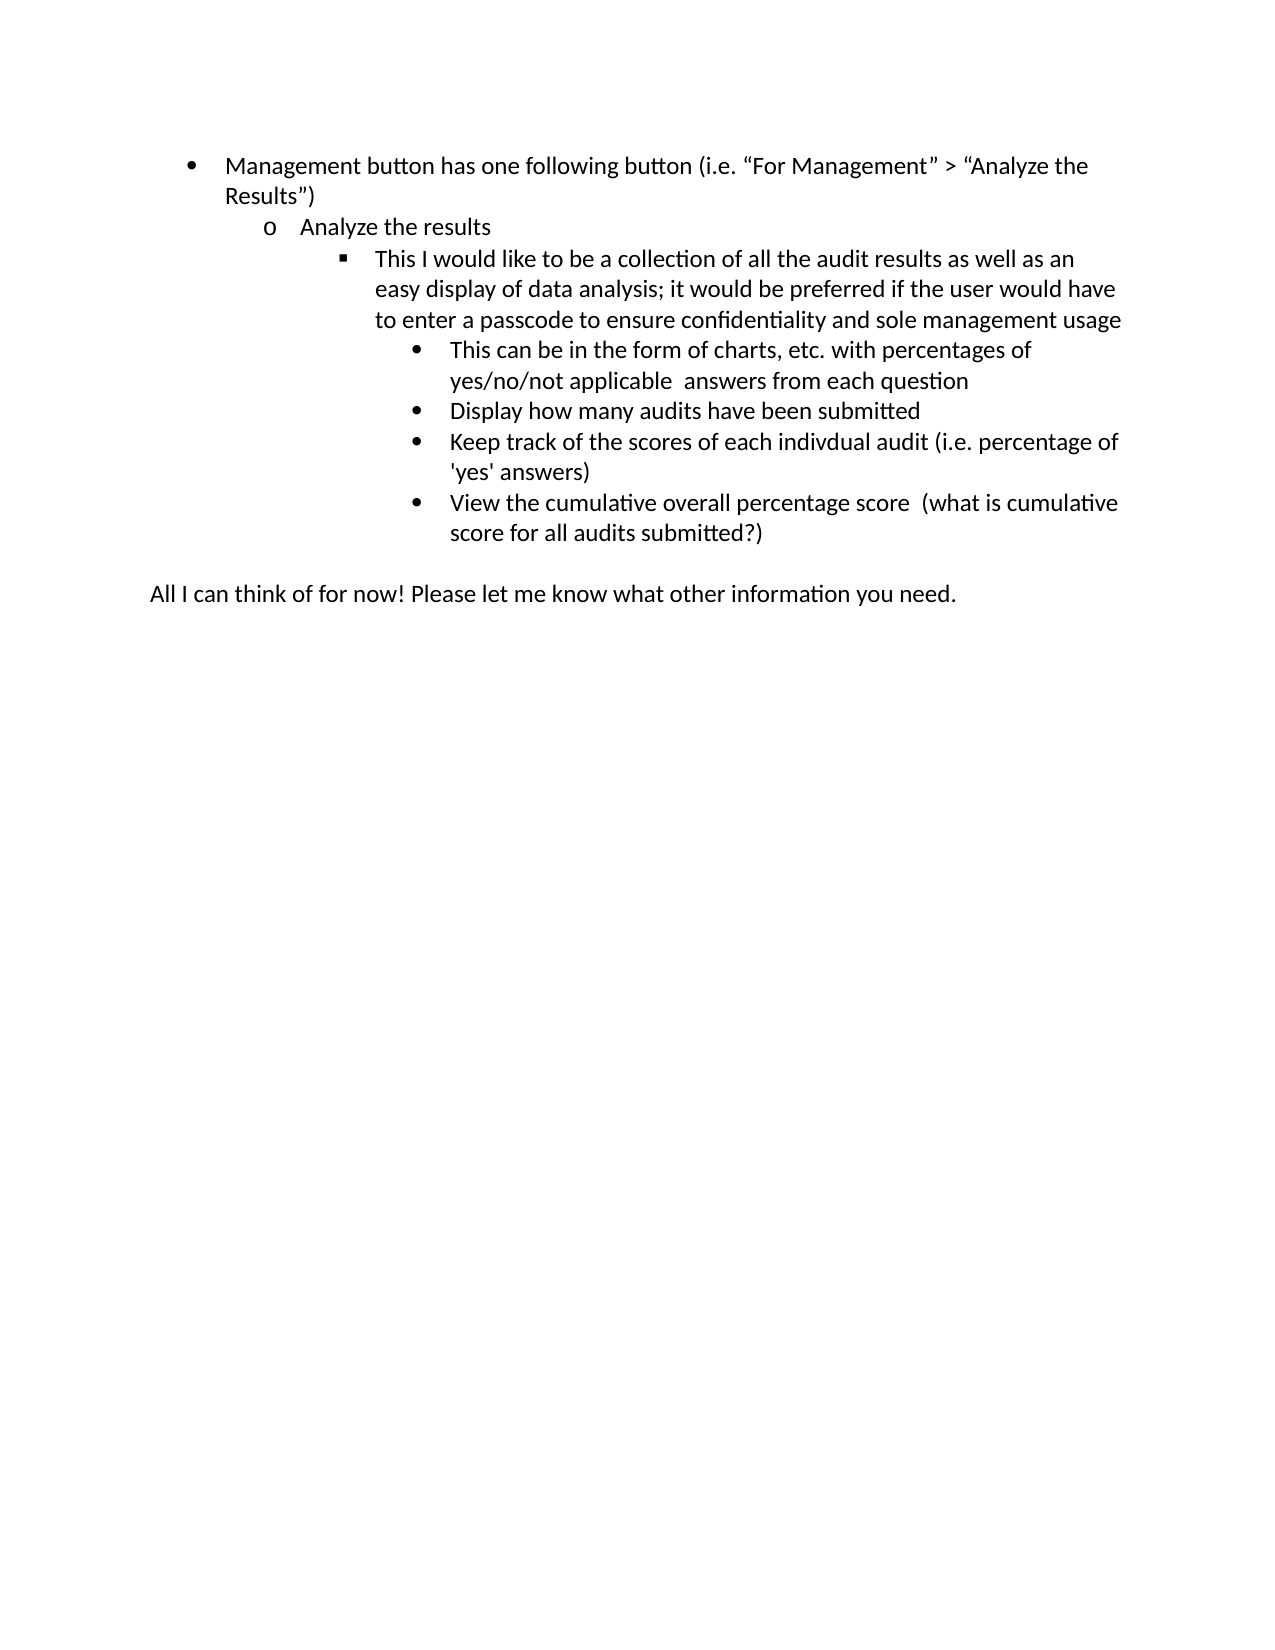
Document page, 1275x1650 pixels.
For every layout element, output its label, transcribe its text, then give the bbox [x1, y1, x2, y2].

list View the cumulative overall percentage score (what is cumulative score for all audits submitted?) [412, 487, 1125, 548]
list Display how many audits have been submitted [412, 395, 1125, 426]
list This can be in the form of charts, etc. with percentages of yes/no/not applicable answers from each question [412, 334, 1125, 395]
list Analyze the results [262, 211, 1125, 243]
text All I can think of for now! Please let me know what other information you need. [150, 578, 1125, 609]
list Keep track of the scores of each indivdual audit (i.e. percentage of 'yes' answers) [412, 426, 1125, 487]
list Management button has one following button (i.e. “For Management” > “Analyze the Results”) [187, 150, 1125, 211]
list This I would like to be a collection of all the audit results as well as an easy display of data analysis; it would be preferred if the user would have to enter a passcode to ensure confidentiality and sole management usage [337, 243, 1125, 334]
